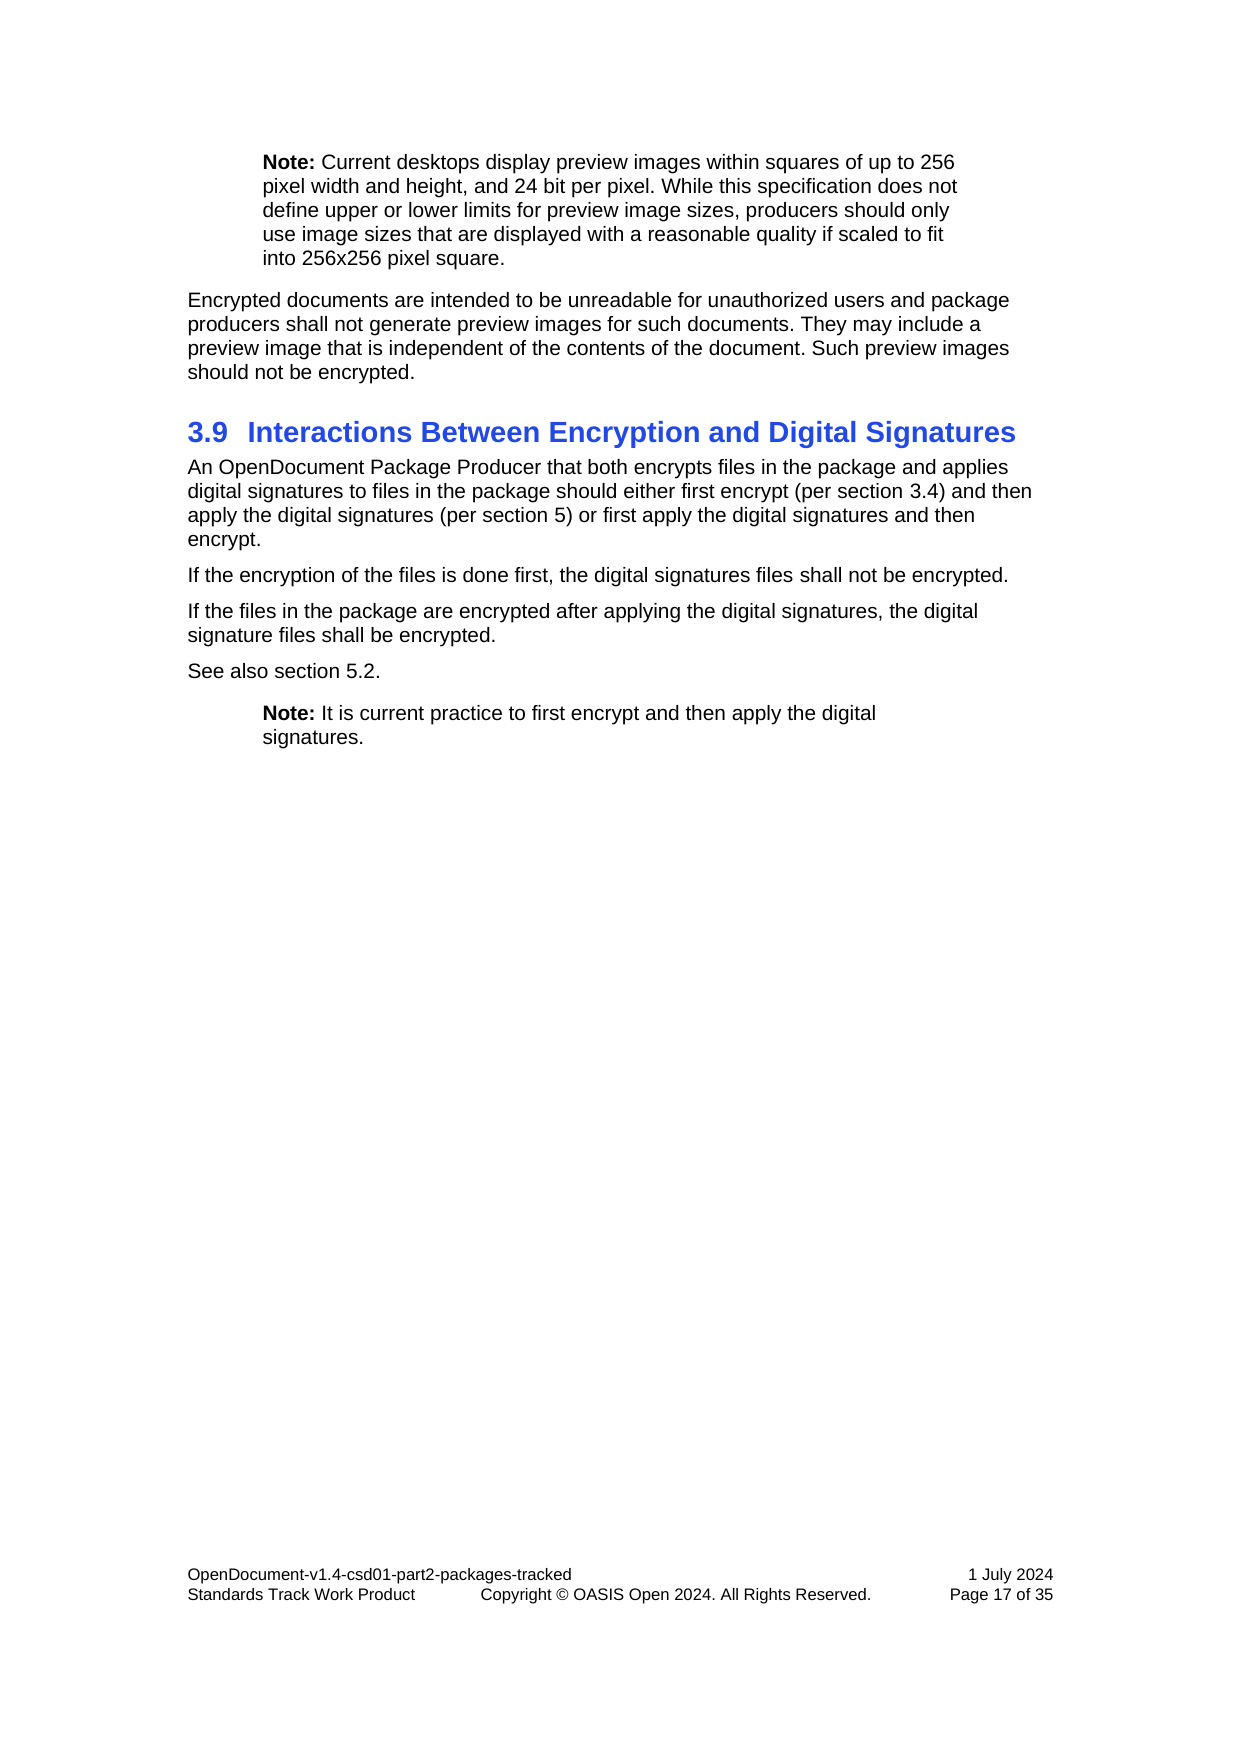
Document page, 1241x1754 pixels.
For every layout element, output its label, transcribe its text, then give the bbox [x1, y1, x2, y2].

text See also section 5.2. [187, 659, 1053, 683]
subtitle Interactions Between Encryption and Digital Signatures [187, 415, 1053, 449]
text Encrypted documents are intended to be unreadable for unauthorized users and package producers shall not generate preview images for such documents. They may include a preview image that is independent of the contents of the document. Such preview images should not be encrypted. [187, 288, 1053, 384]
text Note: Current desktops display preview images within squares of up to 256 pixel width and height, and 24 bit per pixel. While this specification does not define upper or lower limits for preview image sizes, producers should only use image sizes that are displayed with a reasonable quality if scaled to fit into 256x256 pixel square. [262, 150, 978, 270]
text An OpenDocument Package Producer that both encrypts files in the package and applies digital signatures to files in the package should either first encrypt (per section 3.4) and then apply the digital signatures (per section 5) or first apply the digital signatures and then encrypt. [187, 455, 1053, 551]
text Note: It is current practice to first encrypt and then apply the digital signatures. [262, 701, 978, 749]
text If the files in the package are encrypted after applying the digital signatures, the digital signature files shall be encrypted. [187, 599, 1053, 647]
text If the encryption of the files is done first, the digital signatures files shall not be encrypted. [187, 563, 1053, 587]
